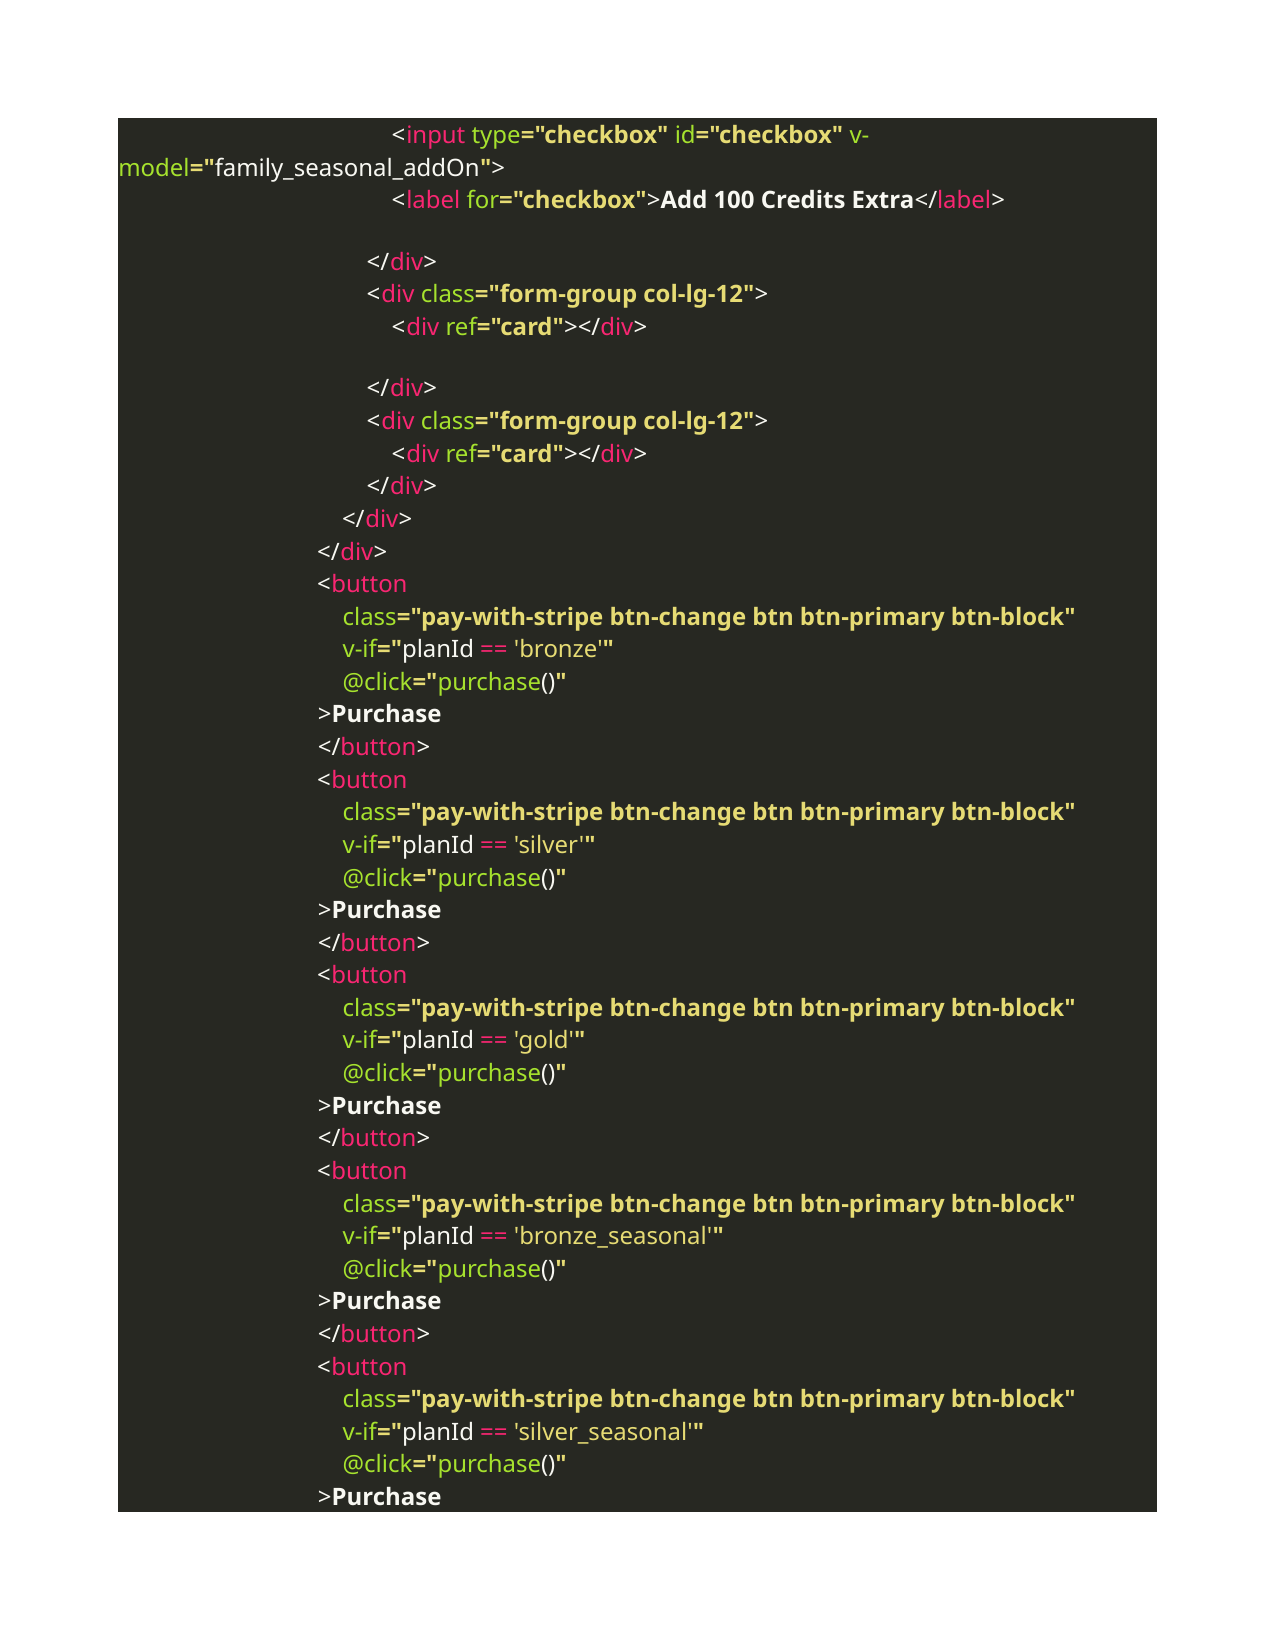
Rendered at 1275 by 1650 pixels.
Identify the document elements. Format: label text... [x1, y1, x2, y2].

text <input type="checkbox" id="checkbox" v-model="family_seasonal_addOn"> <label for="checkbox">Add 100 Credits Extra</label> </div> <div class="form-group col-lg-12"> <div ref="card"></div> </div> <div class="form-group col-lg-12"> <div ref="card"></div> </div> </div> </div> <button class="pay-with-stripe btn-change btn btn-primary btn-block" v-if="planId == 'bronze'" @click="purchase()" >Purchase </button> <button class="pay-with-stripe btn-change btn btn-primary btn-block" v-if="planId == 'silver'" @click="purchase()" >Purchase </button> <button class="pay-with-stripe btn-change btn btn-primary btn-block" v-if="planId == 'gold'" @click="purchase()" >Purchase </button> <button class="pay-with-stripe btn-change btn btn-primary btn-block" v-if="planId == 'bronze_seasonal'" @click="purchase()" >Purchase </button> <button class="pay-with-stripe btn-change btn btn-primary btn-block" v-if="planId == 'silver_seasonal'" @click="purchase()" >Purchase [118, 118, 1157, 1512]
